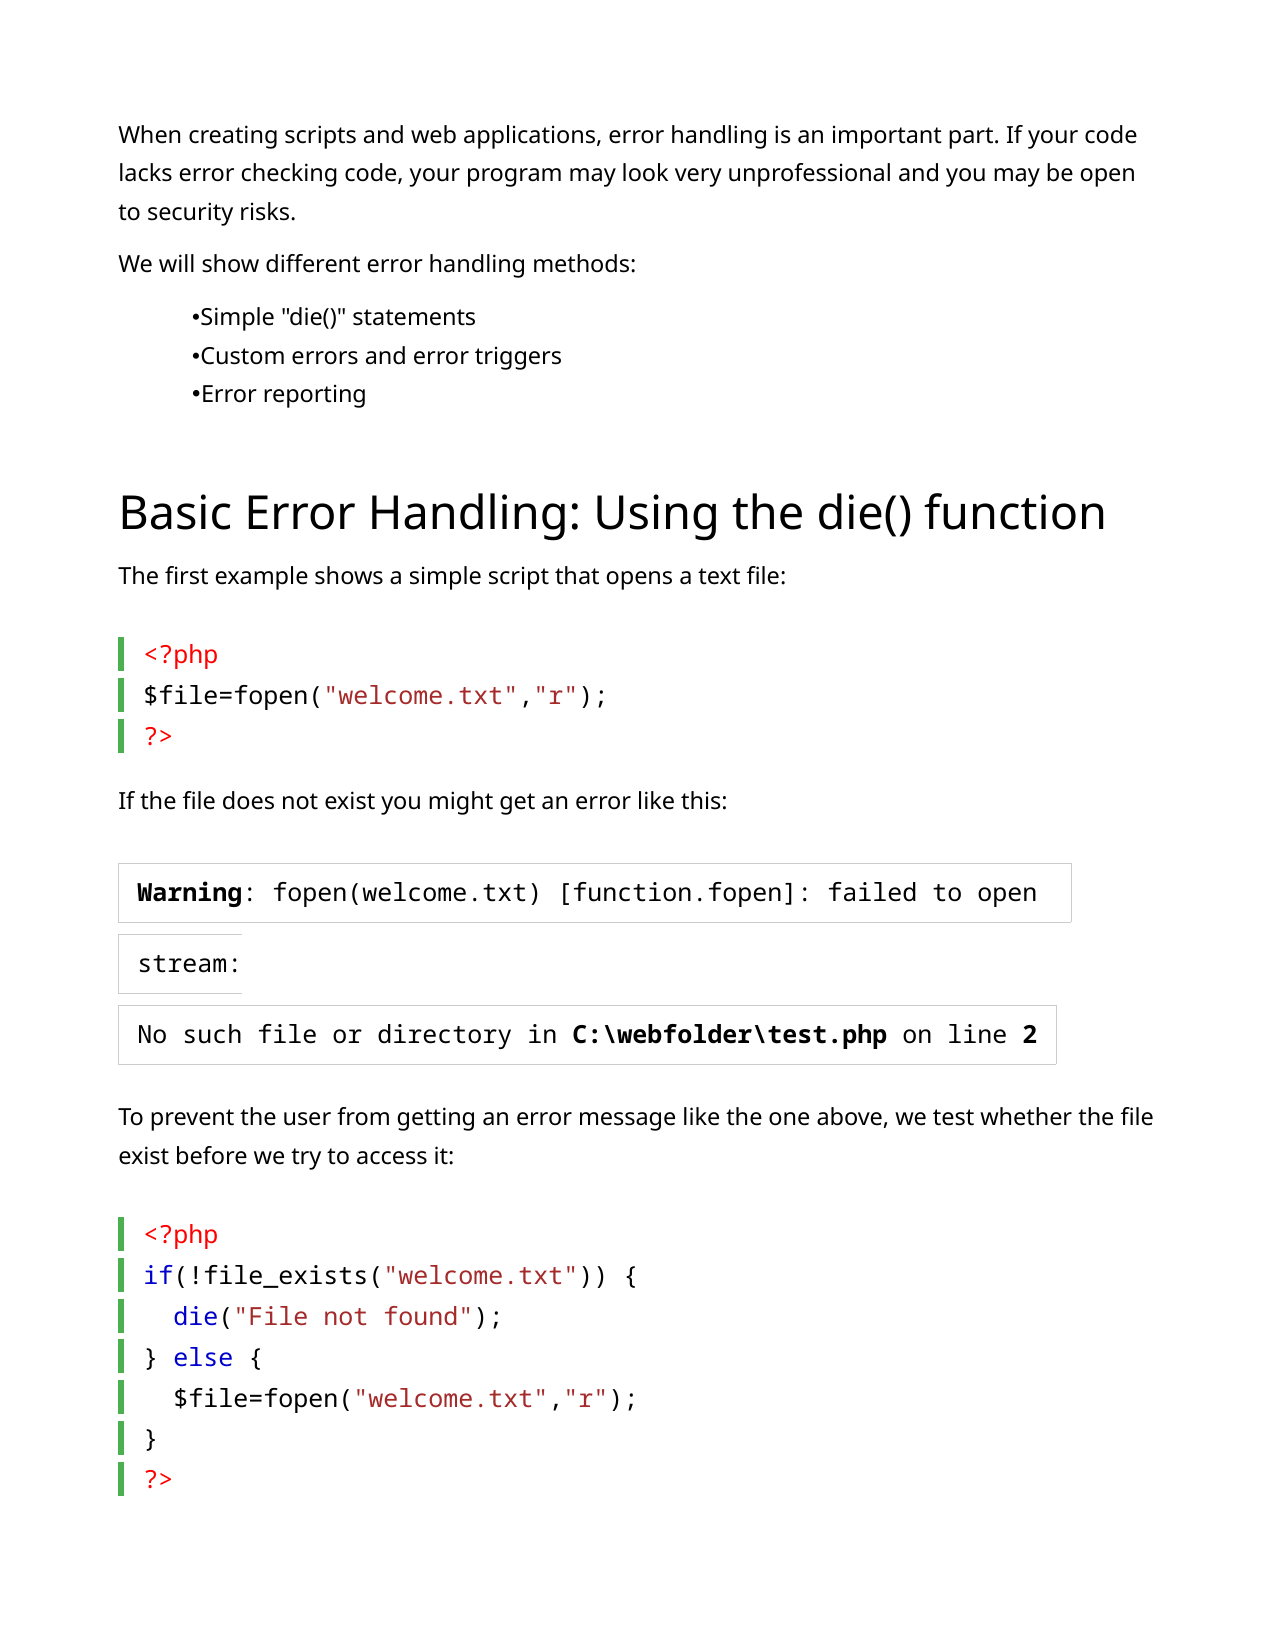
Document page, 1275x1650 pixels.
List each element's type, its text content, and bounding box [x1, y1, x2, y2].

text <?php if(!file_exists("welcome.txt")) { die("File not found"); } else { $file=fopen("welcome.txt","r"); } ?> [118, 1217, 1157, 1496]
list Error reporting [118, 377, 1157, 444]
text If the file does not exist you might get an error like this: [118, 784, 1157, 817]
list Custom errors and error triggers [118, 339, 1157, 371]
text When creating scripts and web applications, error handling is an important part. If your code lacks error checking code, your program may look very unprofessional and you may be open to security risks. [118, 118, 1157, 227]
text We will show different error handling methods: [118, 248, 1157, 280]
text Warning: fopen(welcome.txt) [function.fopen]: failed to open stream: No such file or directory in C:\webfolder\test.php on line 2 [118, 862, 1157, 1064]
text <?php $file=fopen("welcome.txt","r"); ?> [118, 637, 1157, 753]
text To prevent the user from getting an error message like the one above, we test whether the file exist before we try to access it: [118, 1101, 1157, 1171]
subtitle Basic Error Handling: Using the die() function [118, 480, 1157, 543]
text The first example shows a simple script that opens a text file: [118, 559, 1157, 591]
list Simple "die()" statements [118, 301, 1157, 333]
